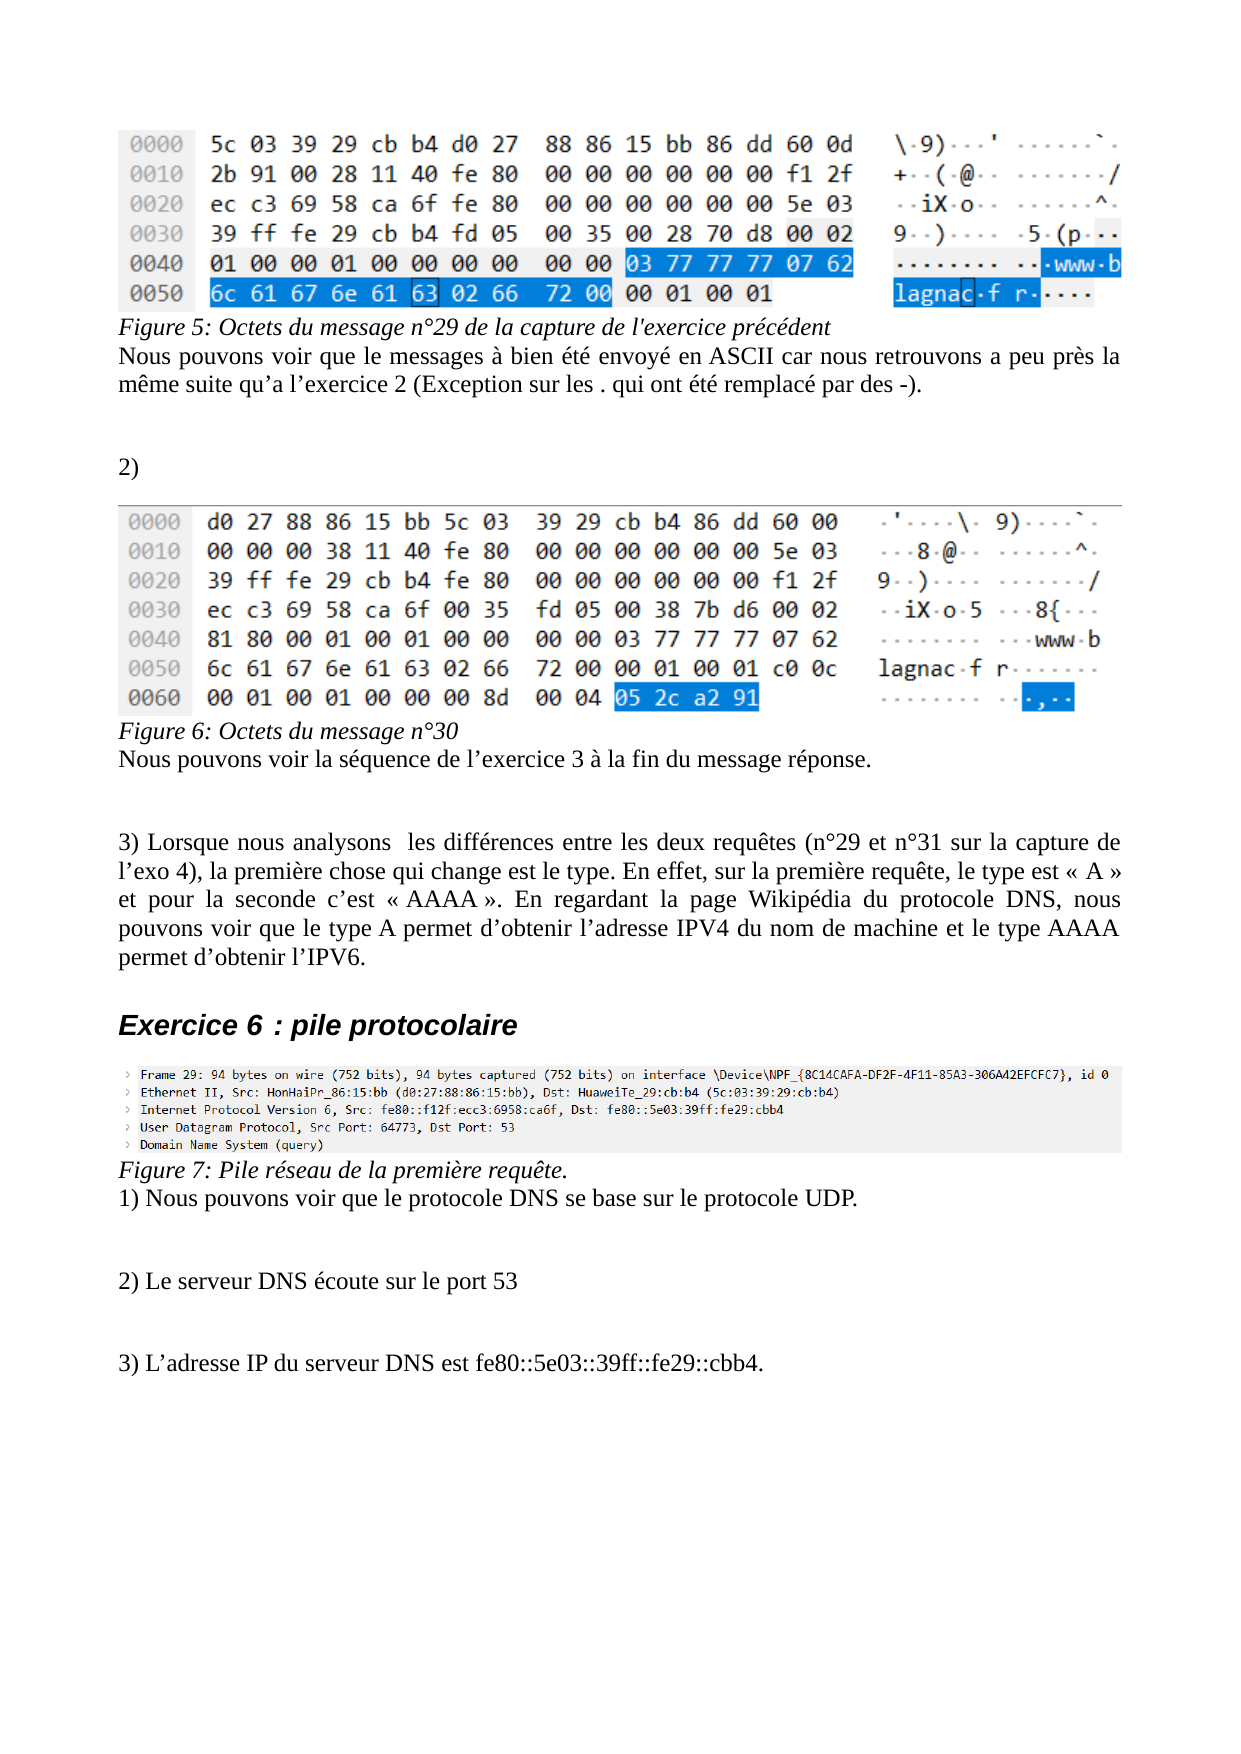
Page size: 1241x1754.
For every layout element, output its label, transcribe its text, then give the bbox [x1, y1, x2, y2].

text 2) Le serveur DNS écoute sur le port 53 [118, 1266, 1122, 1295]
text Nous pouvons voir que le messages à bien été envoyé en ASCII car nous retrouvons a peu près la même suite qu’a l’exercice 2 (Exception sur les . qui ont été remplacé par des -). [118, 341, 1122, 398]
subtitle Exercice 6 : pile protocolaire [118, 1008, 1122, 1042]
text Nous pouvons voir la séquence de l’exercice 3 à la fin du message réponse. [118, 744, 1122, 773]
text 3) Lorsque nous analysons les différences entre les deux requêtes (n°29 et n°31 sur la capture de l’exo 4), la première chose qui change est le type. En effet, sur la première requête, le type est « A » et pour la seconde c’est « AAAA ». En regardant la page Wikipédia du protocole DNS, nous pouvons voir que le type A permet d’obtenir l’adresse IPV4 du nom de machine et le type AAAA permet d’obtenir l’IPV6. [118, 827, 1122, 971]
text Figure 5: Octets du message n°29 de la capture de l'exercice précédent [118, 312, 1122, 341]
text 3) L’adresse IP du serveur DNS est fe80::5e03::39ff::fe29::cbb4. [118, 1348, 1122, 1377]
picture [118, 1066, 1123, 1155]
picture [118, 130, 1123, 312]
text [118, 493, 1122, 505]
picture [118, 505, 1123, 716]
text 1) Nous pouvons voir que le protocole DNS se base sur le protocole UDP. [118, 1183, 1122, 1212]
text [118, 1054, 1122, 1066]
text Figure 7: Pile réseau de la première requête. [118, 1155, 1122, 1183]
text 2) [118, 452, 1122, 481]
text [118, 118, 1122, 130]
text Figure 6: Octets du message n°30 [118, 716, 1122, 744]
